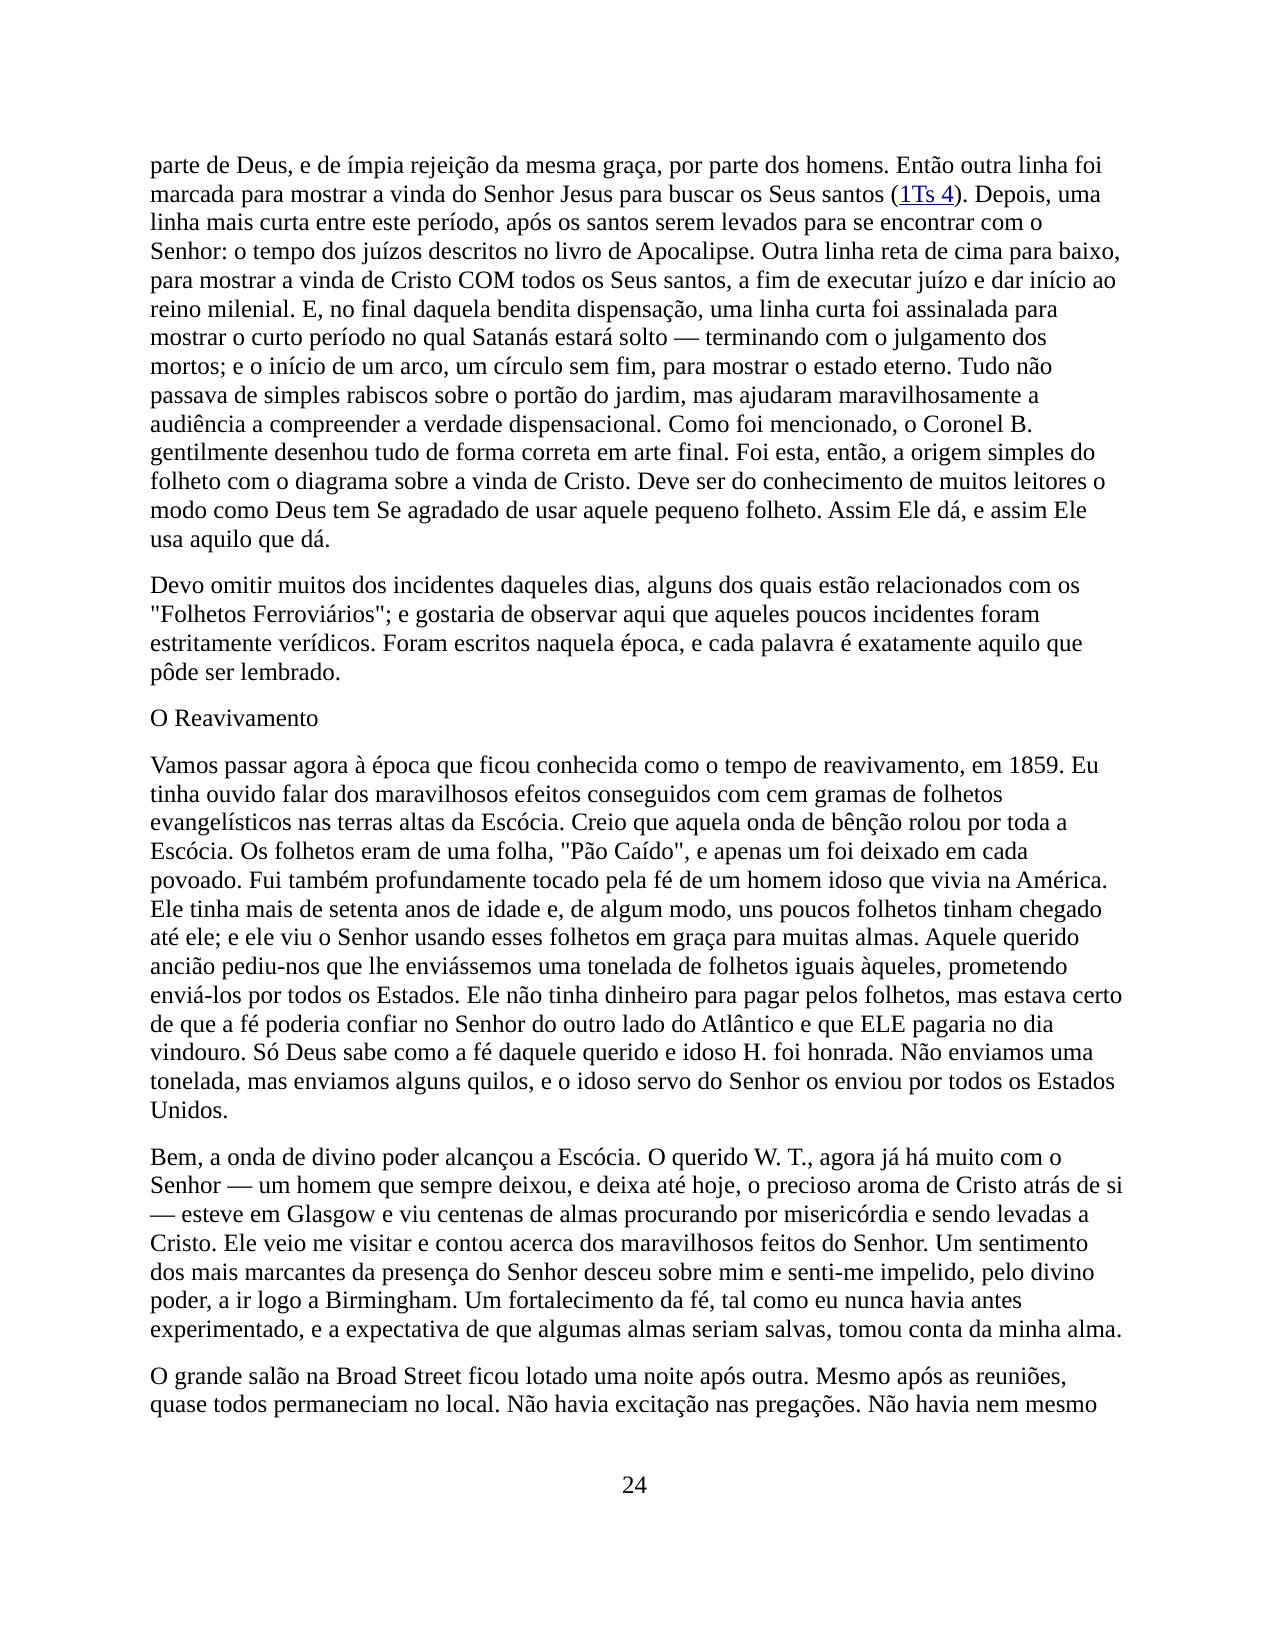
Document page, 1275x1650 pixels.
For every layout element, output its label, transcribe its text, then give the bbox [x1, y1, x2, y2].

text O grande salão na Broad Street ficou lotado uma noite após outra. Mesmo após as reuniões, quase todos permaneciam no local. Não havia excitação nas pregações. Não havia nem mesmo [150, 1361, 1125, 1418]
text Devo omitir muitos dos incidentes daqueles dias, alguns dos quais estão relacionados com os "Folhetos Ferroviários"; e gostaria de observar aqui que aqueles poucos incidentes foram estritamente verídicos. Foram escritos naquela época, e cada palavra é exatamente aquilo que pôde ser lembrado. [150, 570, 1125, 685]
text Vamos passar agora à época que ficou conhecida como o tempo de reavivamento, em 1859. Eu tinha ouvido falar dos maravilhosos efeitos conseguidos com cem gramas de folhetos evangelísticos nas terras altas da Escócia. Creio que aquela onda de bênção rolou por toda a Escócia. Os folhetos eram de uma folha, "Pão Caído", e apenas um foi deixado em cada povoado. Fui também profundamente tocado pela fé de um homem idoso que vivia na América. Ele tinha mais de setenta anos de idade e, de algum modo, uns poucos folhetos tinham chegado até ele; e ele viu o Senhor usando esses folhetos em graça para muitas almas. Aquele querido ancião pediu-nos que lhe enviássemos uma tonelada de folhetos iguais àqueles, prometendo enviá-los por todos os Estados. Ele não tinha dinheiro para pagar pelos folhetos, mas estava certo de que a fé poderia confiar no Senhor do outro lado do Atlântico e que ELE pagaria no dia vindouro. Só Deus sabe como a fé daquele querido e idoso H. foi honrada. Não enviamos uma tonelada, mas enviamos alguns quilos, e o idoso servo do Senhor os enviou por todos os Estados Unidos. [150, 750, 1125, 1124]
text O Reavivamento [150, 703, 1125, 732]
text Bem, a onda de divino poder alcançou a Escócia. O querido W. T., agora já há muito com o Senhor — um homem que sempre deixou, e deixa até hoje, o precioso aroma de Cristo atrás de si — esteve em Glasgow e viu centenas de almas procurando por misericórdia e sendo levadas a Cristo. Ele veio me visitar e contou acerca dos maravilhosos feitos do Senhor. Um sentimento dos mais marcantes da presença do Senhor desceu sobre mim e senti-me impelido, pelo divino poder, a ir logo a Birmingham. Um fortalecimento da fé, tal como eu nunca havia antes experimentado, e a expectativa de que algumas almas seriam salvas, tomou conta da minha alma. [150, 1142, 1125, 1343]
text parte de Deus, e de ímpia rejeição da mesma graça, por parte dos homens. Então outra linha foi marcada para mostrar a vinda do Senhor Jesus para buscar os Seus santos (1Ts 4). Depois, uma linha mais curta entre este período, após os santos serem levados para se encontrar com o Senhor: o tempo dos juízos descritos no livro de Apocalipse. Outra linha reta de cima para baixo, para mostrar a vinda de Cristo COM todos os Seus santos, a fim de executar juízo e dar início ao reino milenial. E, no final daquela bendita dispensação, uma linha curta foi assinalada para mostrar o curto período no qual Satanás estará solto — terminando com o julgamento dos mortos; e o início de um arco, um círculo sem fim, para mostrar o estado eterno. Tudo não passava de simples rabiscos sobre o portão do jardim, mas ajudaram maravilhosamente a audiência a compreender a verdade dispensacional. Como foi mencionado, o Coronel B. gentilmente desenhou tudo de forma correta em arte final. Foi esta, então, a origem simples do folheto com o diagrama sobre a vinda de Cristo. Deve ser do conhecimento de muitos leitores o modo como Deus tem Se agradado de usar aquele pequeno folheto. Assim Ele dá, e assim Ele usa aquilo que dá. [150, 150, 1125, 552]
